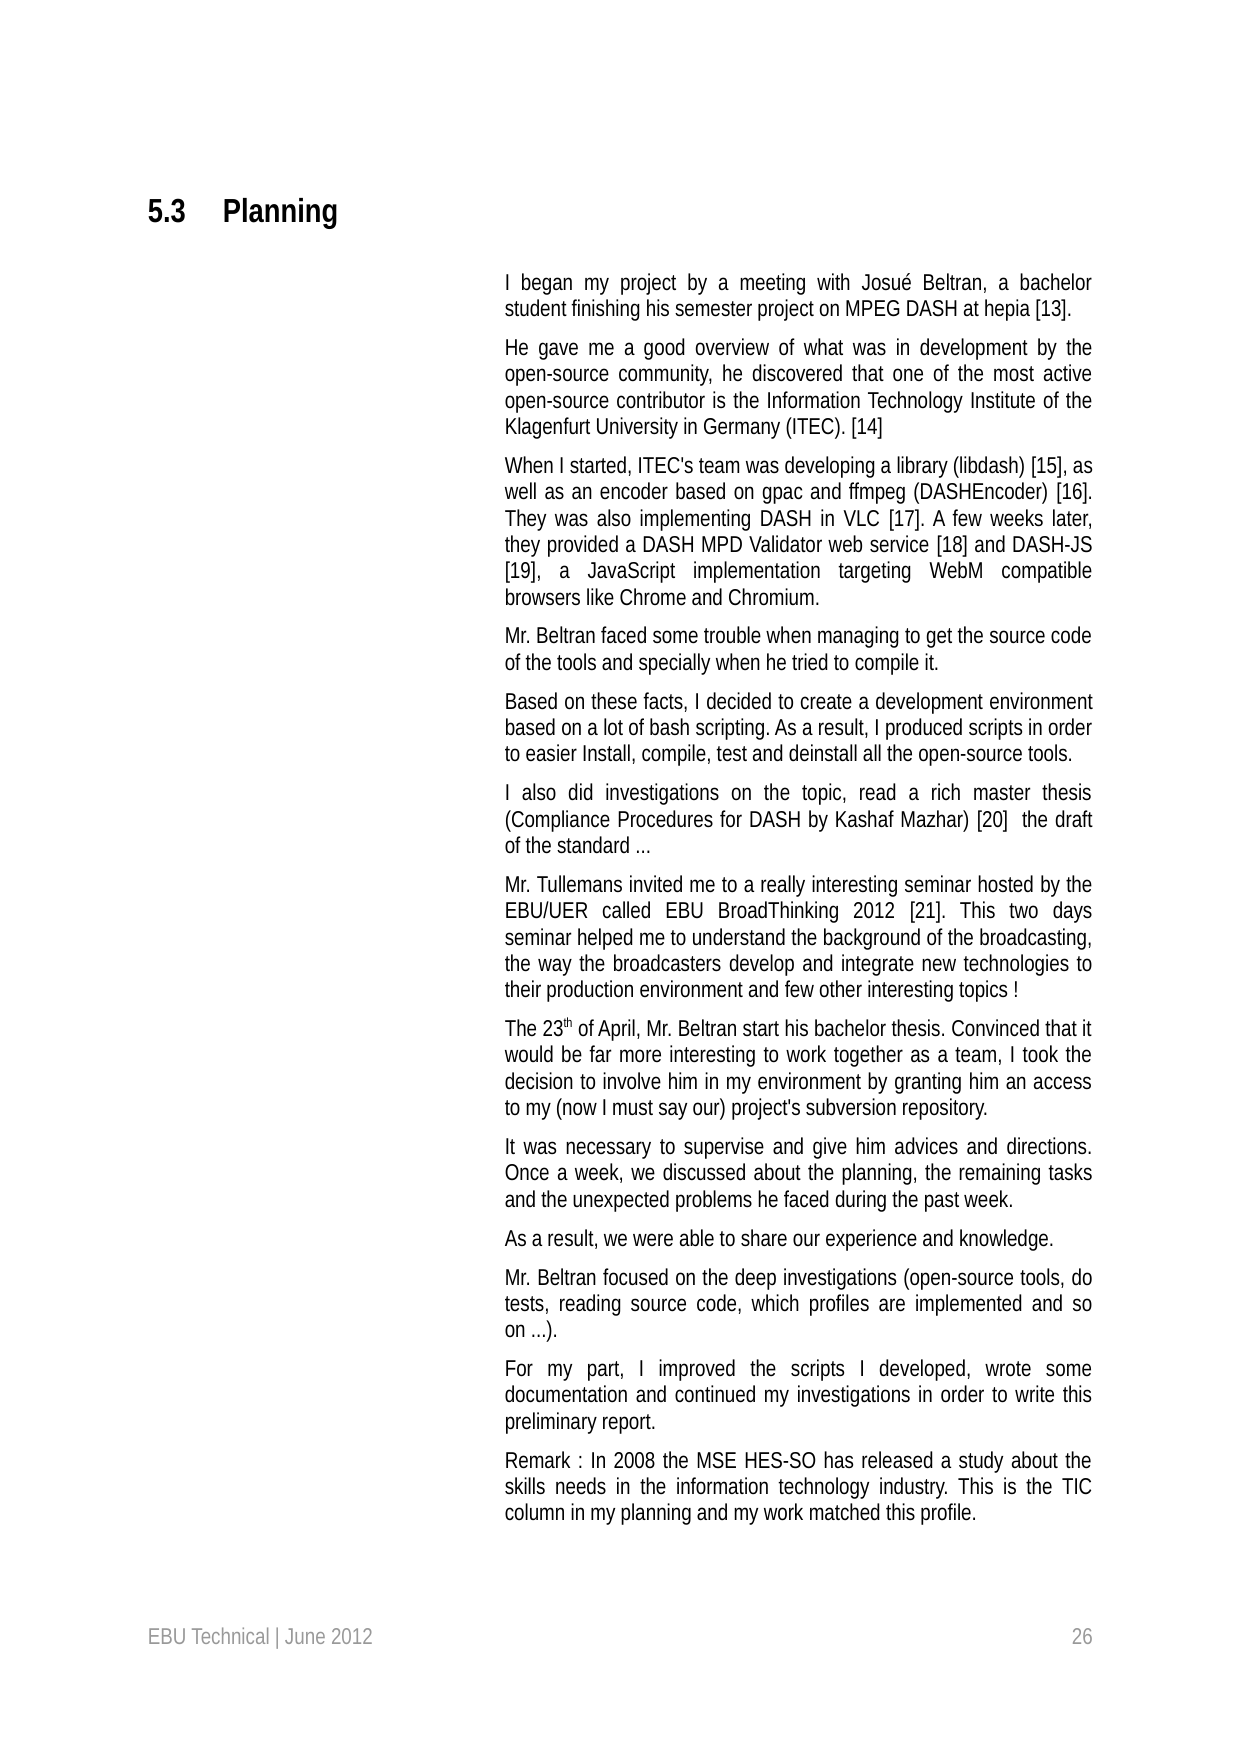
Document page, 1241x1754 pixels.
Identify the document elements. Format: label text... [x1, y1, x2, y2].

text The 23th of April, Mr. Beltran start his bachelor thesis. Convinced that it would be far more interesting to work together as a team, I took the decision to involve him in my environment by granting him an access to my (now I must say our) project's subversion repository. [504, 1015, 1093, 1121]
subtitle Planning [148, 192, 1093, 230]
text When I started, ITEC's team was developing a library (libdash) [15], as well as an encoder based on gpac and ffmpeg (DASHEncoder) [16]. They was also implementing DASH in VLC [17]. A few weeks later, they provided a DASH MPD Validator web service [18] and DASH-JS [19], a JavaScript implementation targeting WebM compatible browsers like Chrome and Chromium. [504, 452, 1093, 610]
text Mr. Beltran faced some trouble when managing to get the source code of the tools and specially when he tried to compile it. [504, 622, 1093, 675]
text I also did investigations on the topic, read a rich master thesis (Compliance Procedures for DASH by Kashaf Mazhar) [20] the draft of the standard ... [504, 779, 1093, 858]
text As a result, we were able to share our experience and knowledge. [504, 1224, 1093, 1251]
text He gave me a good overview of what was in development by the open-source community, he discovered that one of the most active open-source contributor is the Information Technology Institute of the Klagenfurt University in Germany (ITEC). [14] [504, 334, 1093, 439]
text I began my project by a meeting with Josué Beltran, a bachelor student finishing his semester project on MPEG DASH at hepia [13]. [504, 269, 1093, 321]
text Remark : In 2008 the MSE HES-SO has released a study about the skills needs in the information technology industry. This is the TIC column in my planning and my work matched this profile. [504, 1447, 1093, 1526]
text It was necessary to supervise and give him advices and directions. Once a week, we discussed about the planning, the remaining tasks and the unexpected problems he faced during the past week. [504, 1133, 1093, 1212]
text Mr. Beltran focused on the deep investigations (open-source tools, do tests, reading source code, which profiles are implemented and so on ...). [504, 1263, 1093, 1342]
text For my part, I improved the scripts I developed, wrote some documentation and continued my investigations in order to write this preliminary report. [504, 1355, 1093, 1434]
text Mr. Tullemans invited me to a really interesting seminar hosted by the EBU/UER called EBU BroadThinking 2012 [21]. This two days seminar helped me to understand the background of the broadcasting, the way the broadcasters develop and integrate new technologies to their production environment and few other interesting topics ! [504, 871, 1093, 1003]
text Based on these facts, I decided to create a development environment based on a lot of bash scripting. As a result, I produced scripts in order to easier Install, compile, test and deinstall all the open-source tools. [504, 688, 1093, 767]
